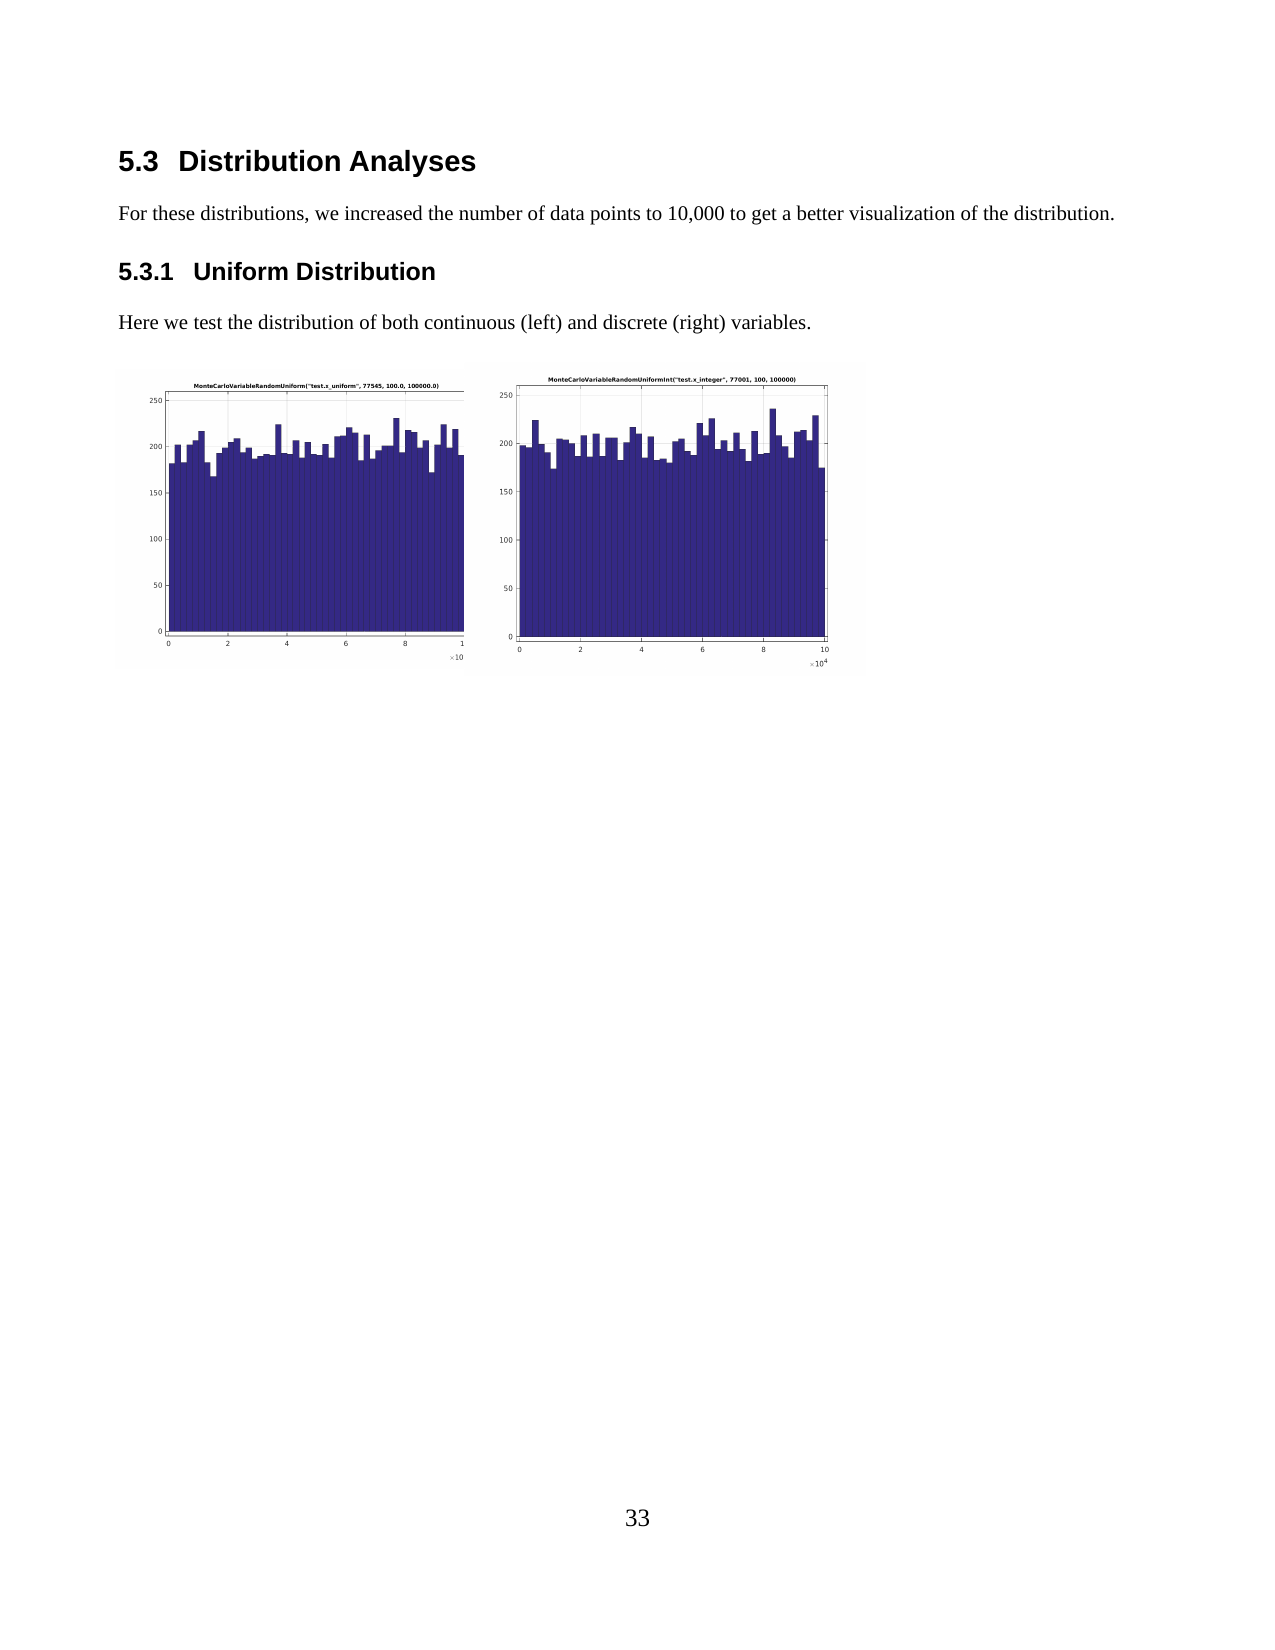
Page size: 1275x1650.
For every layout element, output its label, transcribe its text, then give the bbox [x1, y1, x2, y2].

subtitle Distribution Analyses [118, 144, 1157, 177]
text Here we test the distribution of both continuous (left) and discrete (right) variables. [118, 310, 1157, 334]
text For these distributions, we increased the number of data points to 10,000 to get a better visualization of the distribution. [118, 201, 1157, 225]
subtitle Uniform Distribution [118, 257, 1157, 286]
picture [115, 362, 866, 676]
